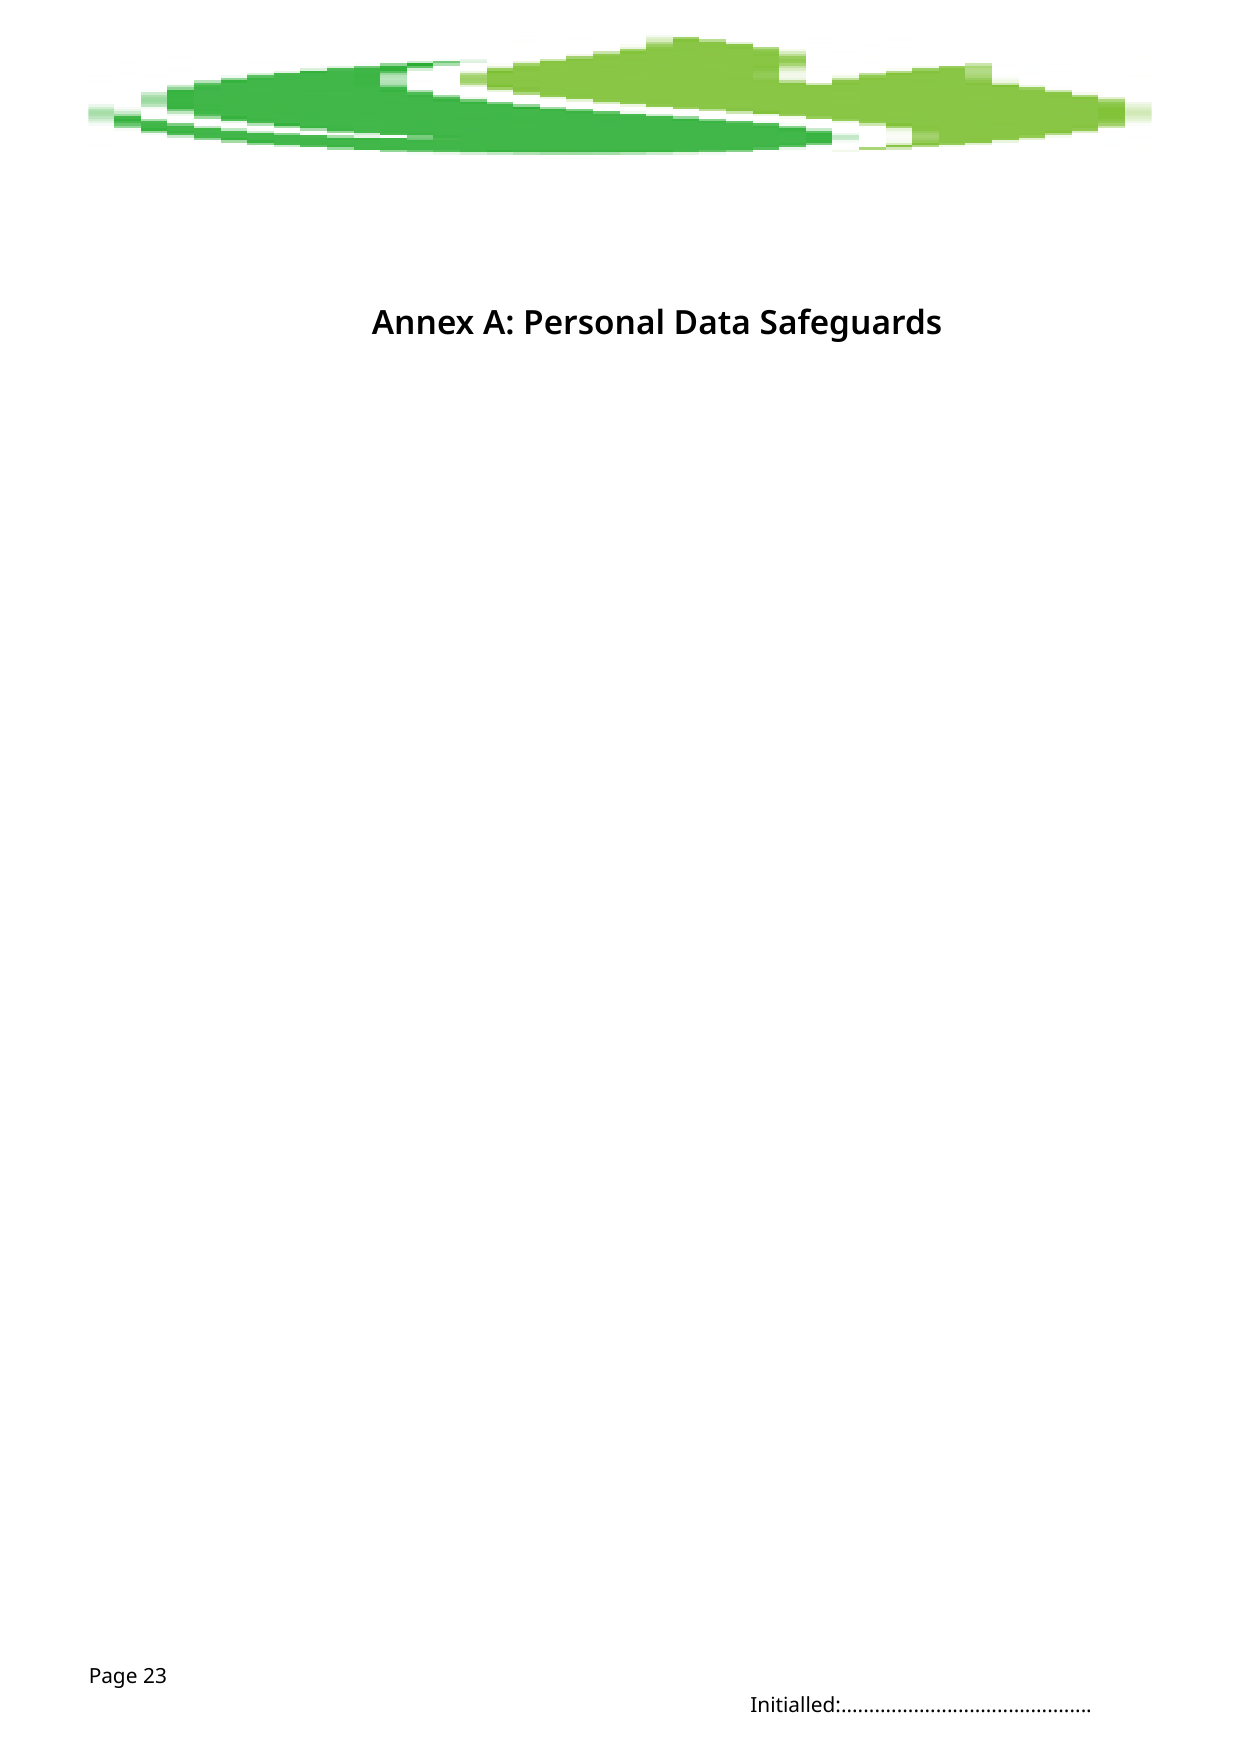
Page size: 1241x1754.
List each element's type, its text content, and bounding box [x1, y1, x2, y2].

picture [88, 35, 1152, 155]
subtitle Annex A: Personal Data Safeguards [88, 299, 1152, 344]
